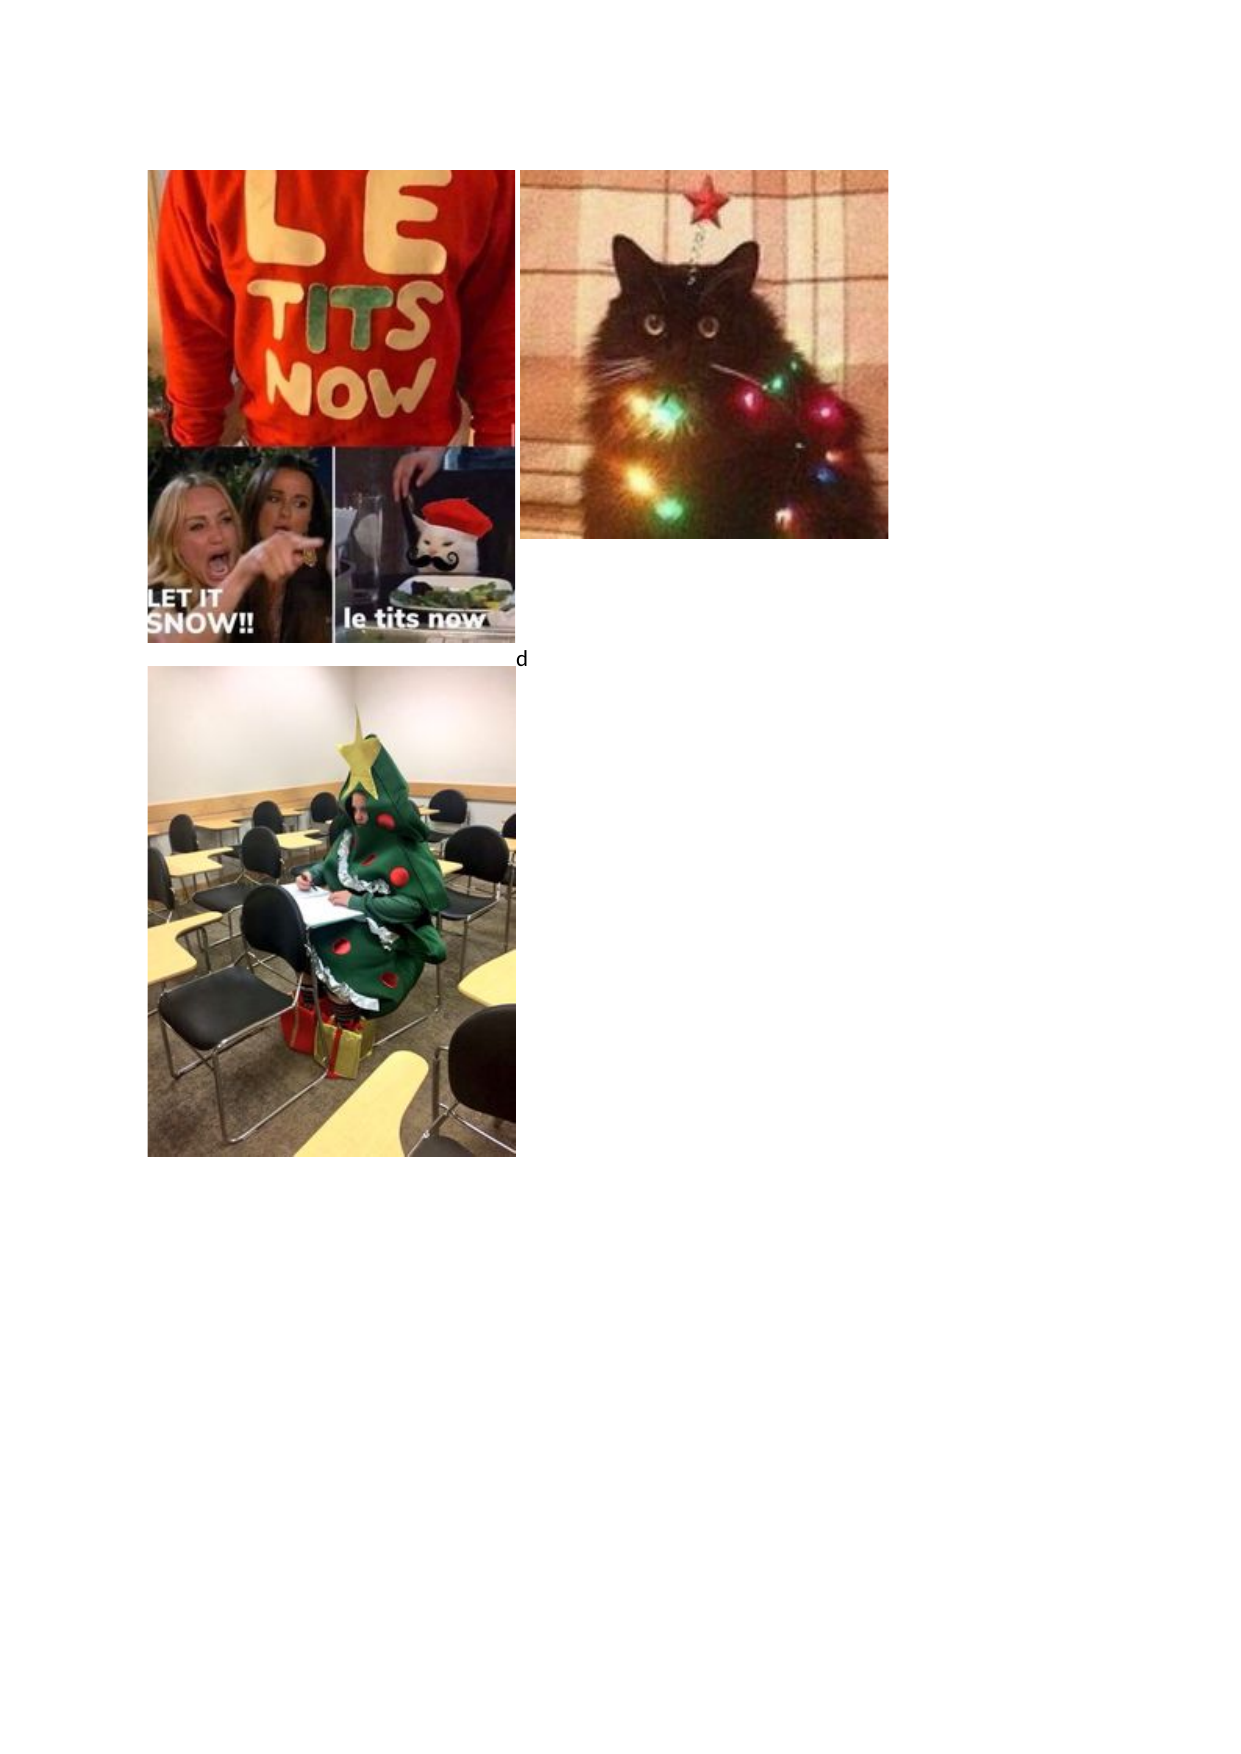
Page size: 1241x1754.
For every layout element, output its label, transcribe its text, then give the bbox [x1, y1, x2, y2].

text d [148, 148, 1093, 1157]
